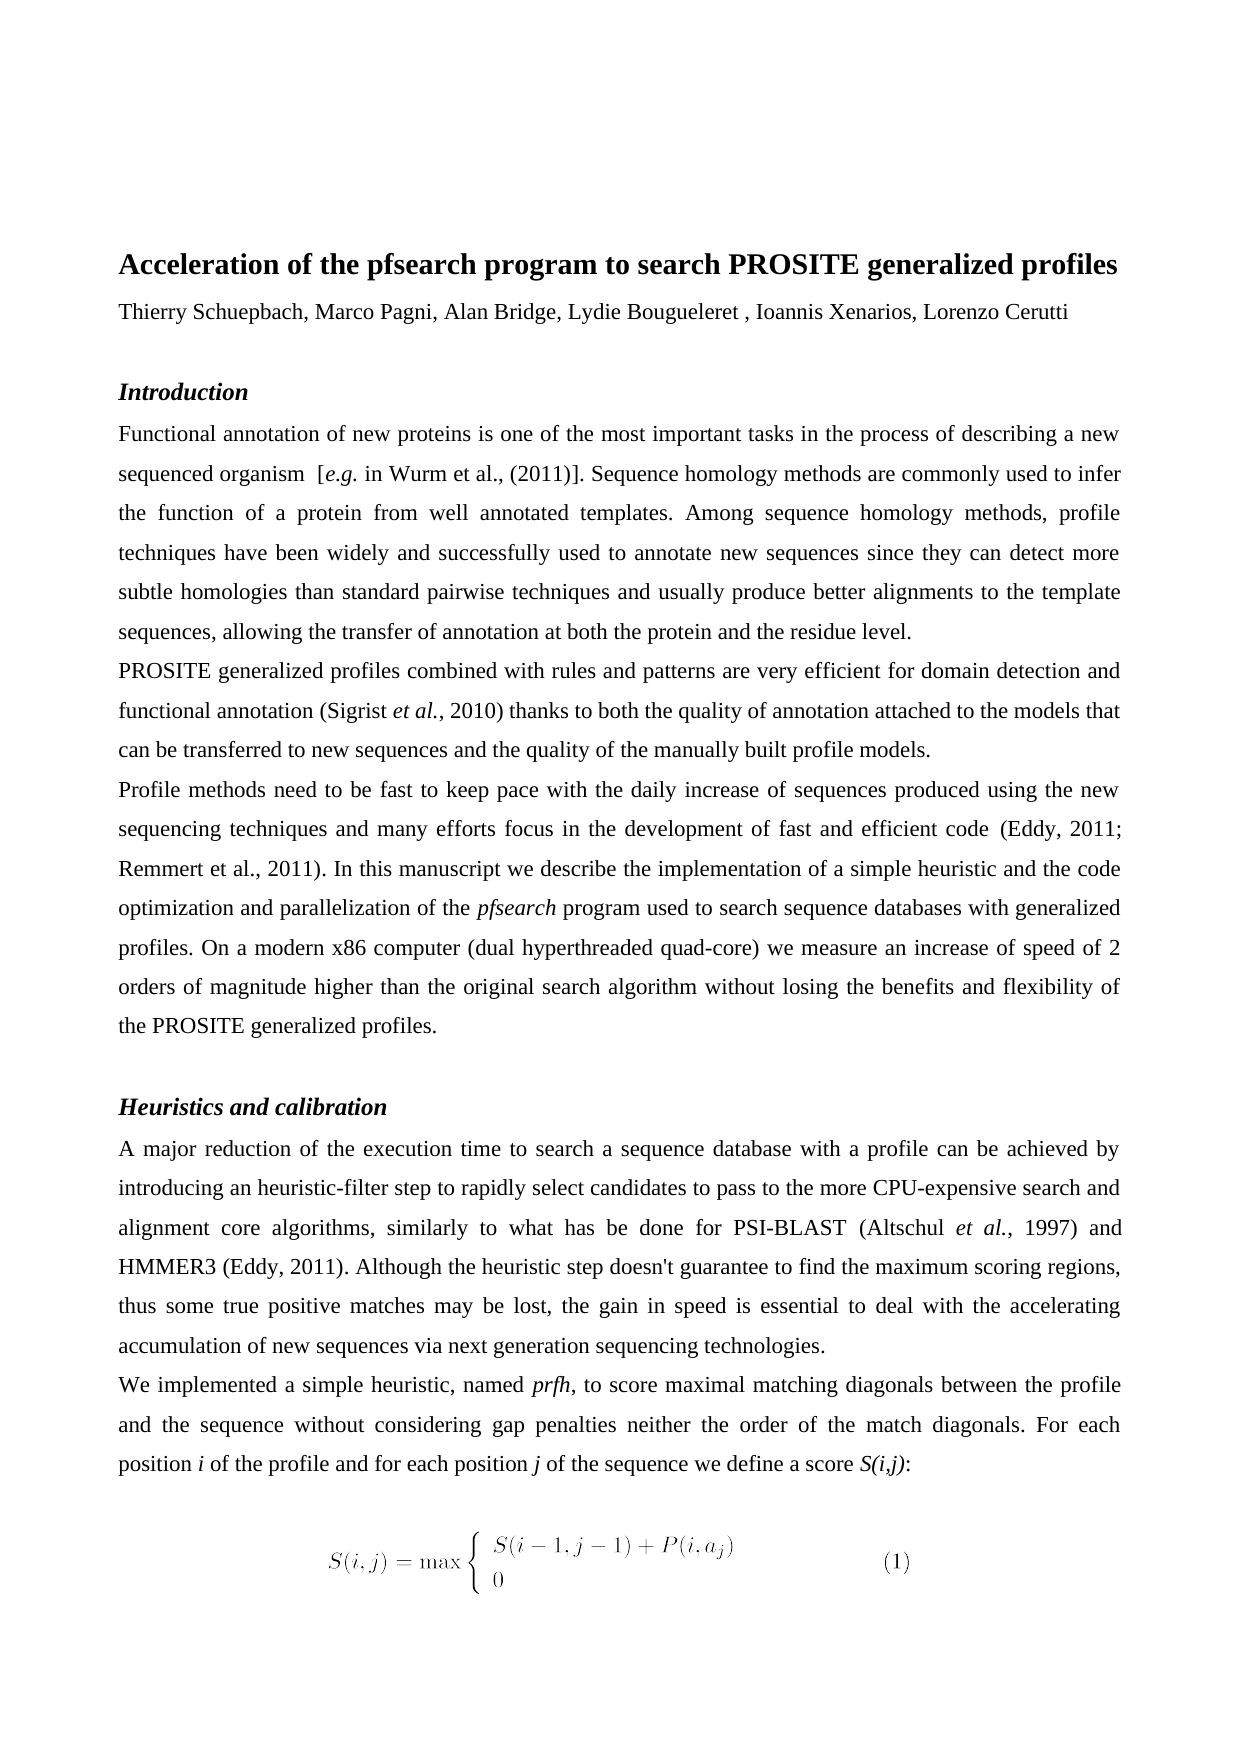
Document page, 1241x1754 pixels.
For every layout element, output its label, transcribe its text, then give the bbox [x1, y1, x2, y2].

subtitle Heuristics and calibration [118, 1092, 1122, 1120]
text A major reduction of the execution time to search a sequence database with a profile can be achieved by introducing an heuristic-filter step to rapidly select candidates to pass to the more CPU-expensive search and alignment core algorithms, similarly to what has be done for PSI-BLAST (Altschul et al., 1997)⁠ and HMMER3 (Eddy, 2011)⁠. Although the heuristic step doesn't guarantee to find the maximum scoring regions, thus some true positive matches may be lost, the gain in speed is essential to deal with the accelerating accumulation of new sequences via next generation sequencing technologies. [118, 1135, 1122, 1358]
text Functional annotation of new proteins is one of the most important tasks in the process of describing a new sequenced organism [e.g. in Wurm et al., (2011)⁠]. Sequence homology methods are commonly used to infer the function of a protein from well annotated templates. Among sequence homology methods, profile techniques have been widely and successfully used to annotate new sequences since they can detect more subtle homologies than standard pairwise techniques and usually produce better alignments to the template sequences, allowing the transfer of annotation at both the protein and the residue level. [118, 420, 1122, 644]
text We implemented a simple heuristic, named prfh, to score maximal matching diagonals between the profile and the sequence without considering gap penalties neither the order of the match diagonals. For each position i of the profile and for each position j of the sequence we define a score S(i,j): [118, 1372, 1122, 1477]
picture [328, 1529, 912, 1594]
subtitle Acceleration of the pfsearch program to search PROSITE generalized profiles [118, 247, 1122, 281]
subtitle Introduction [118, 377, 1122, 406]
text Thierry Schuepbach, Marco Pagni, Alan Bridge, Lydie Bougueleret , Ioannis Xenarios, Lorenzo Cerutti [118, 298, 1122, 325]
text Profile methods need to be fast to keep pace with the daily increase of sequences produced using the new sequencing techniques and many efforts focus in the development of fast and efficient code (Eddy, 2011; Remmert et al., 2011)⁠. In this manuscript we describe the implementation of a simple heuristic and the code optimization and parallelization of the pfsearch program used to search sequence databases with generalized profiles. On a modern x86 computer (dual hyperthreaded quad-core) we measure an increase of speed of 2 orders of magnitude higher than the original search algorithm without losing the benefits and flexibility of the PROSITE generalized profiles. [118, 776, 1122, 1039]
text PROSITE generalized profiles combined with rules and patterns are very efficient for domain detection and functional annotation (Sigrist et al., 2010)⁠ thanks to both the quality of annotation attached to the models that can be transferred to new sequences and the quality of the manually built profile models. [118, 657, 1122, 763]
